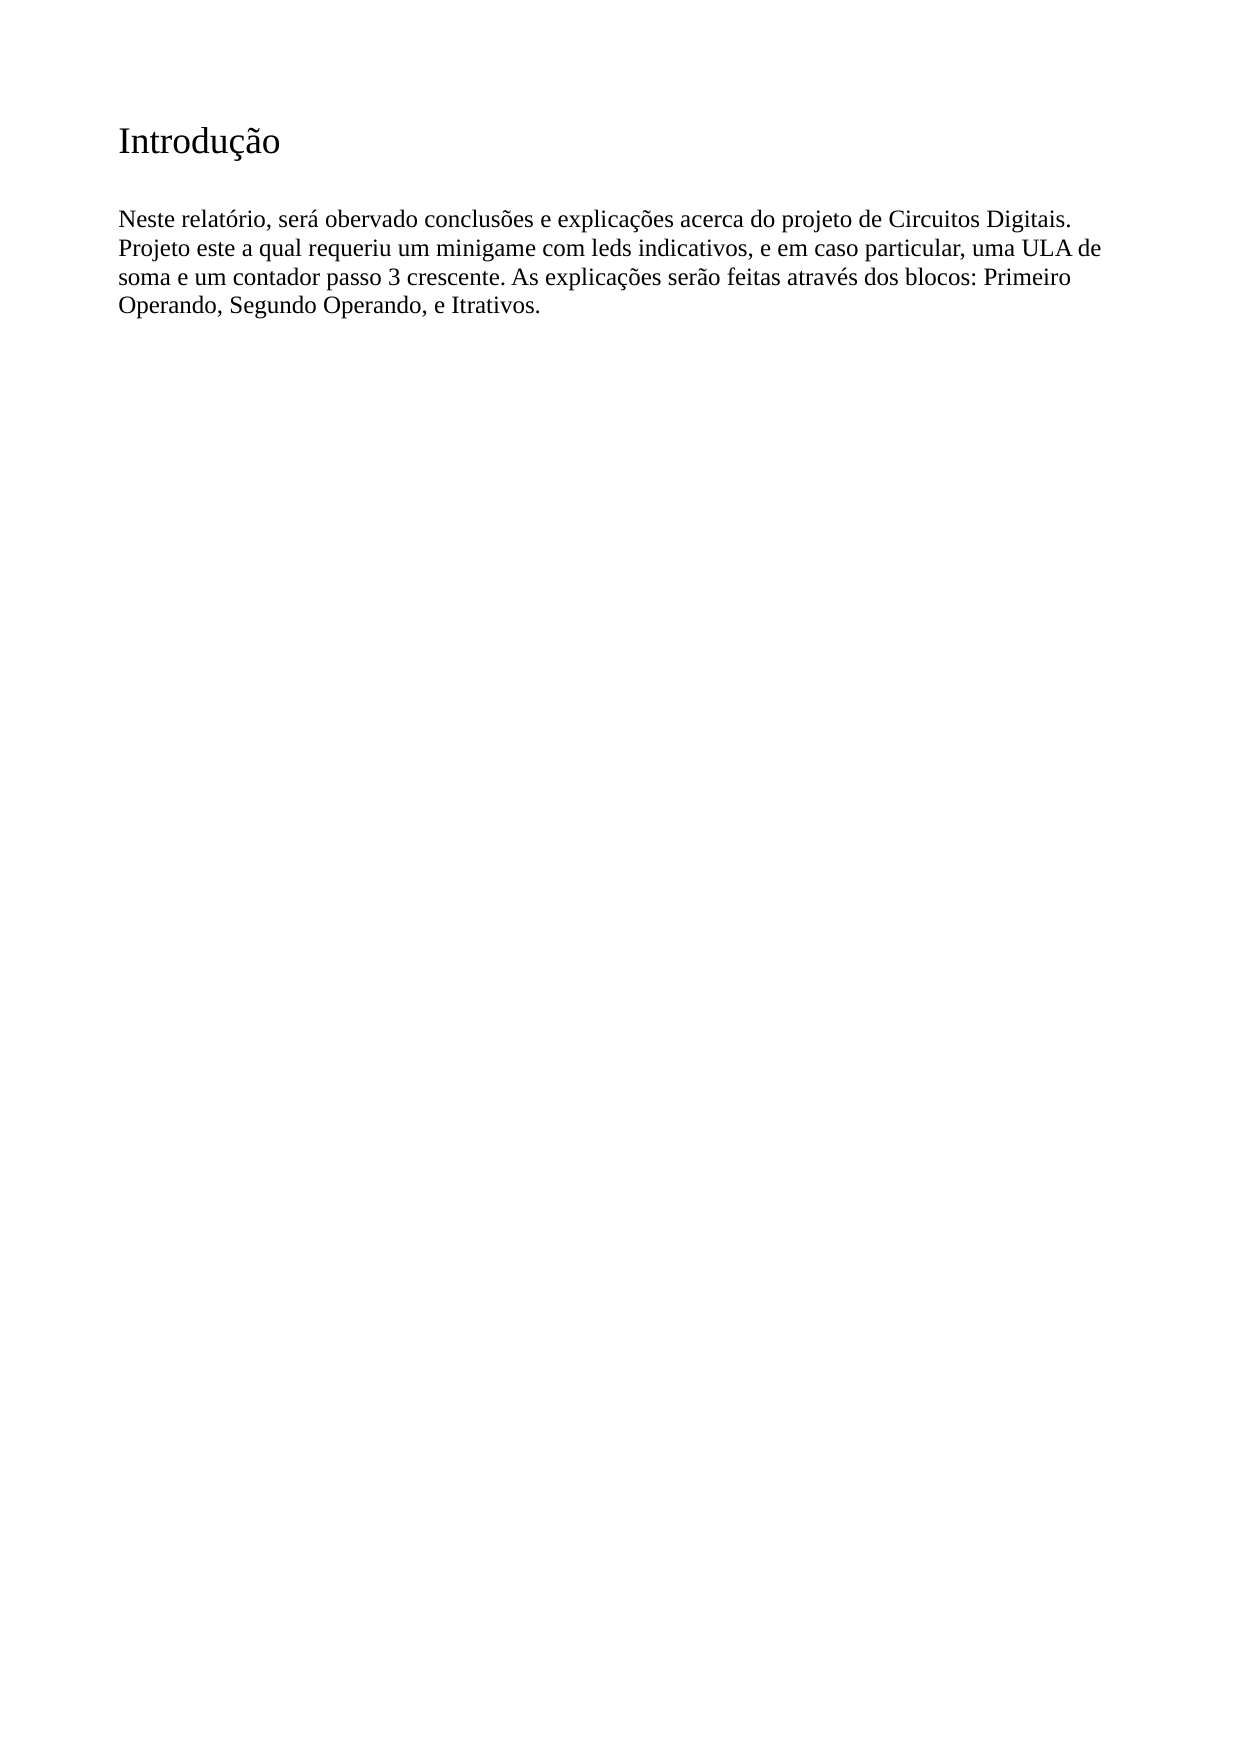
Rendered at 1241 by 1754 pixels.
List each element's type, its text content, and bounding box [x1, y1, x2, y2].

text Neste relatório, será obervado conclusões e explicações acerca do projeto de Circuitos Digitais. Projeto este a qual requeriu um minigame com leds indicativos, e em caso particular, uma ULA de soma e um contador passo 3 crescente. As explicações serão feitas através dos blocos: Primeiro Operando, Segundo Operando, e Itrativos. [118, 204, 1122, 319]
text Introdução [118, 118, 1122, 161]
